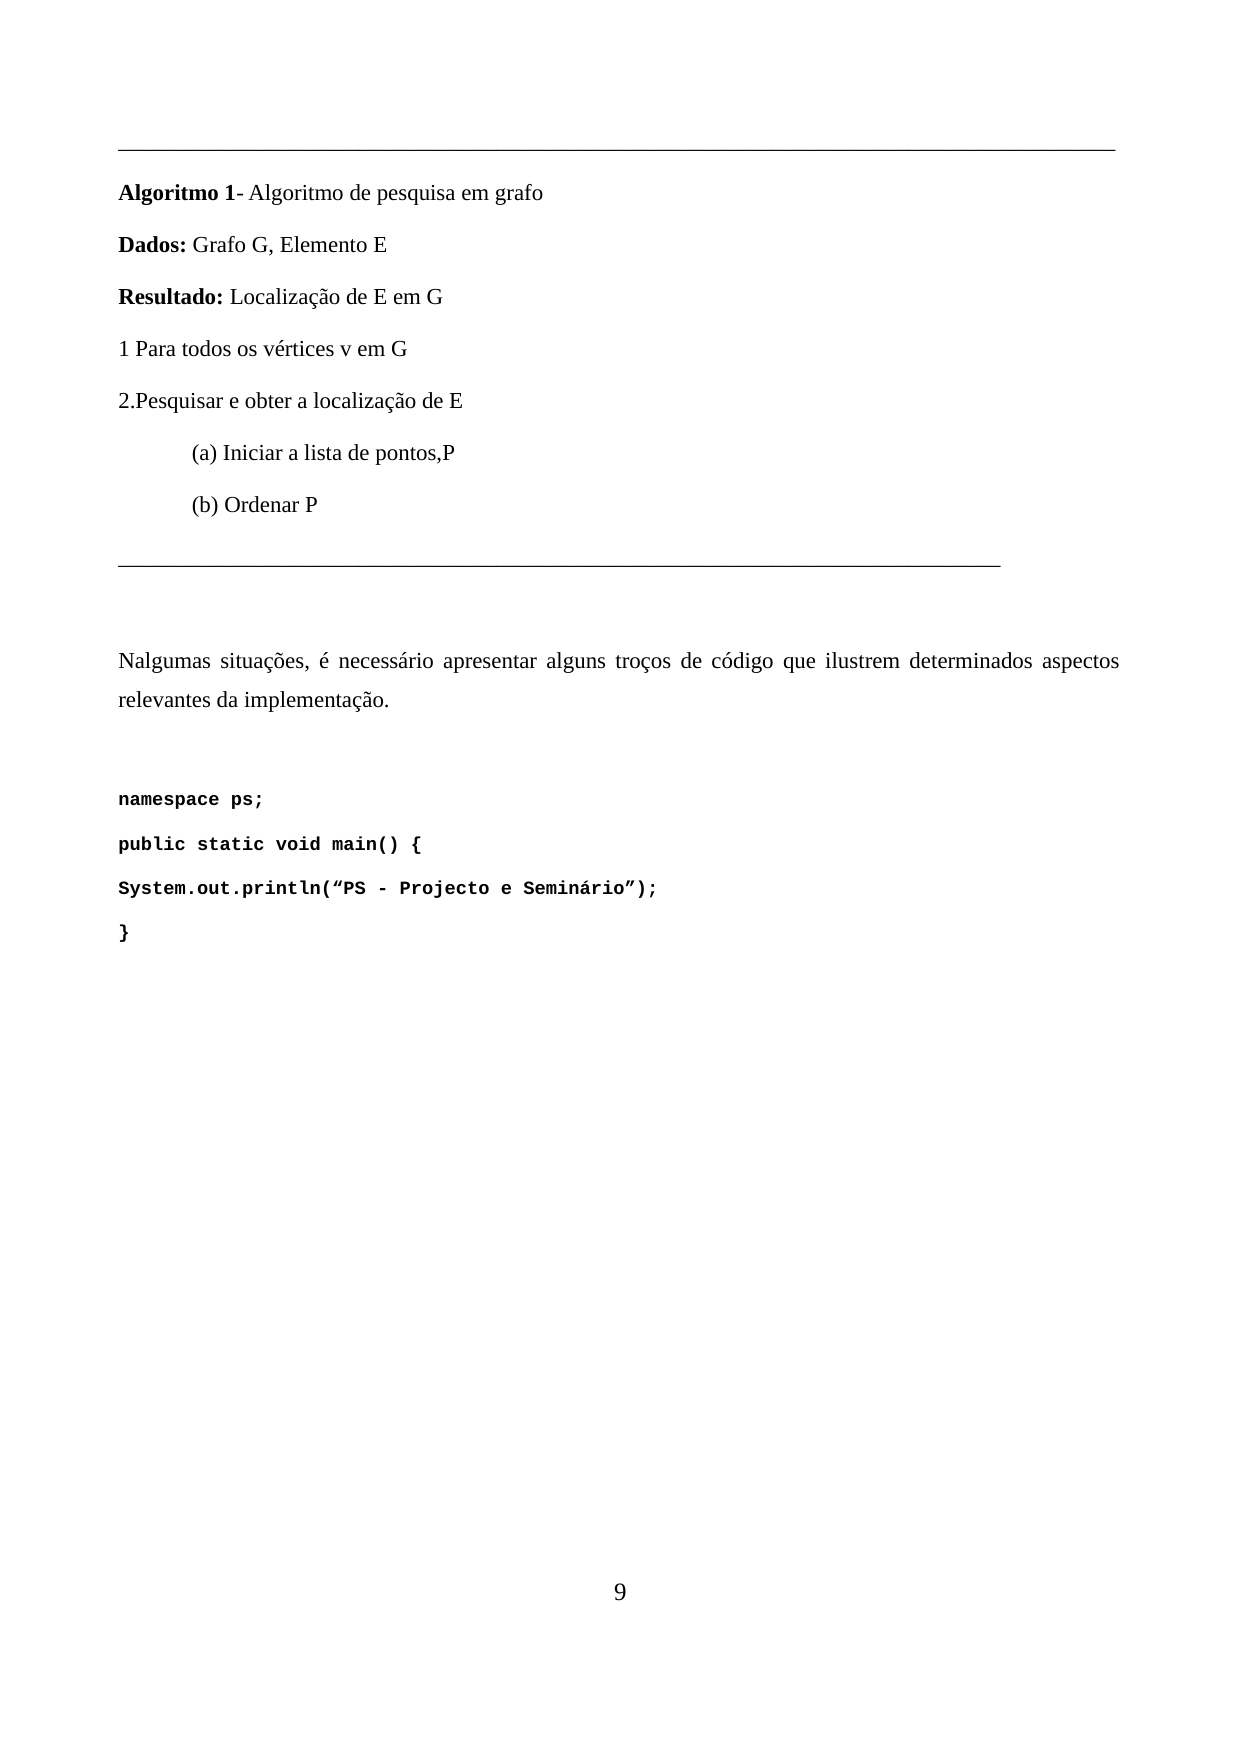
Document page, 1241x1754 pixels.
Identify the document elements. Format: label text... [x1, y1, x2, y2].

text Algoritmo 1- Algoritmo de pesquisa em grafo [118, 179, 1122, 205]
text System.out.println(“PS - Projecto e Seminário”); [118, 879, 1122, 900]
text (a) Iniciar a lista de pontos,P [118, 439, 1122, 465]
text Nalgumas situações, é necessário apresentar alguns troços de código que ilustrem determinados aspectos relevantes da implementação. [118, 647, 1122, 713]
text namespace ps; [118, 790, 1122, 811]
text 1 Para todos os vértices v em G [118, 335, 1122, 361]
text Dados: Grafo G, Elemento E [118, 231, 1122, 257]
text Resultado: Localização de E em G [118, 283, 1122, 309]
text _____________________________________________________________________________ [118, 543, 1122, 569]
text } [118, 923, 1122, 944]
text (b) Ordenar P [118, 491, 1122, 517]
text 2.Pesquisar e obter a localização de E [118, 387, 1122, 413]
text _______________________________________________________________________________________ [118, 127, 1122, 153]
text public static void main() { [118, 834, 1122, 856]
